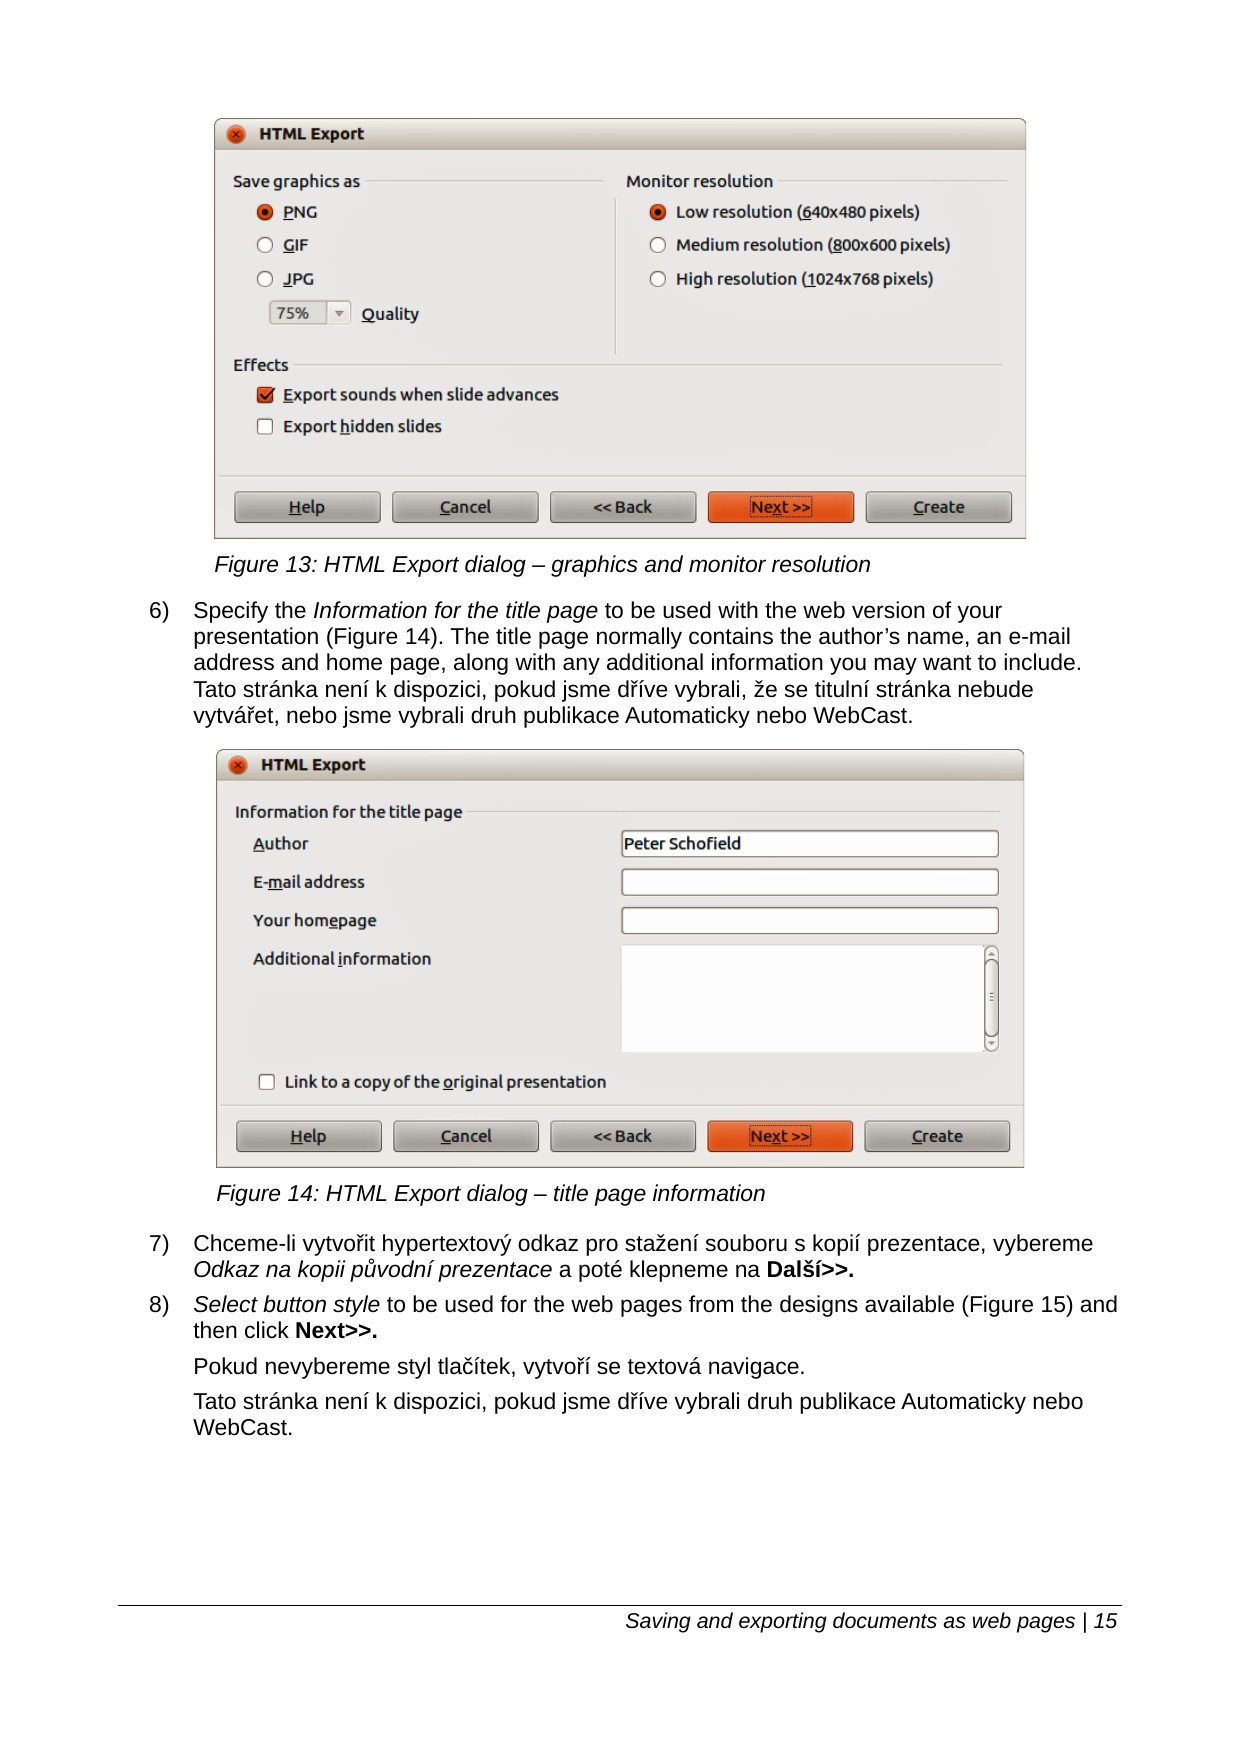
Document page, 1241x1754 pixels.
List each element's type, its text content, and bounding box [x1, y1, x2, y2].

list Specify the Information for the title page to be used with the web version of your presentation (Figure 14). The title page normally contains the author’s name, an e-mail address and home page, along with any additional information you may want to include. Tato stránka není k dispozici, pokud jsme dříve vybrali, že se titulní stránka nebude vytvářet, nebo jsme vybrali druh publikace Automaticky nebo WebCast. [169, 597, 1122, 728]
text Figure 14: HTML Export dialog – title page information [216, 1180, 1024, 1206]
list Tato stránka není k dispozici, pokud jsme dříve vybrali druh publikace Automaticky nebo WebCast. [193, 1388, 1122, 1441]
text Figure 13: HTML Export dialog – graphics and monitor resolution [214, 551, 1026, 577]
list Select button style to be used for the web pages from the designs available (Figure 15) and then click Next>>. [169, 1291, 1122, 1344]
list Pokud nevybereme styl tlačítek, vytvoří se textová navigace. [193, 1353, 1122, 1379]
list Chceme-li vytvořit hypertextový odkaz pro stažení souboru s kopií prezentace, vybereme Odkaz na kopii původní prezentace a poté klepneme na Další>>. [169, 1229, 1122, 1282]
picture [214, 118, 1027, 539]
picture [216, 749, 1025, 1168]
